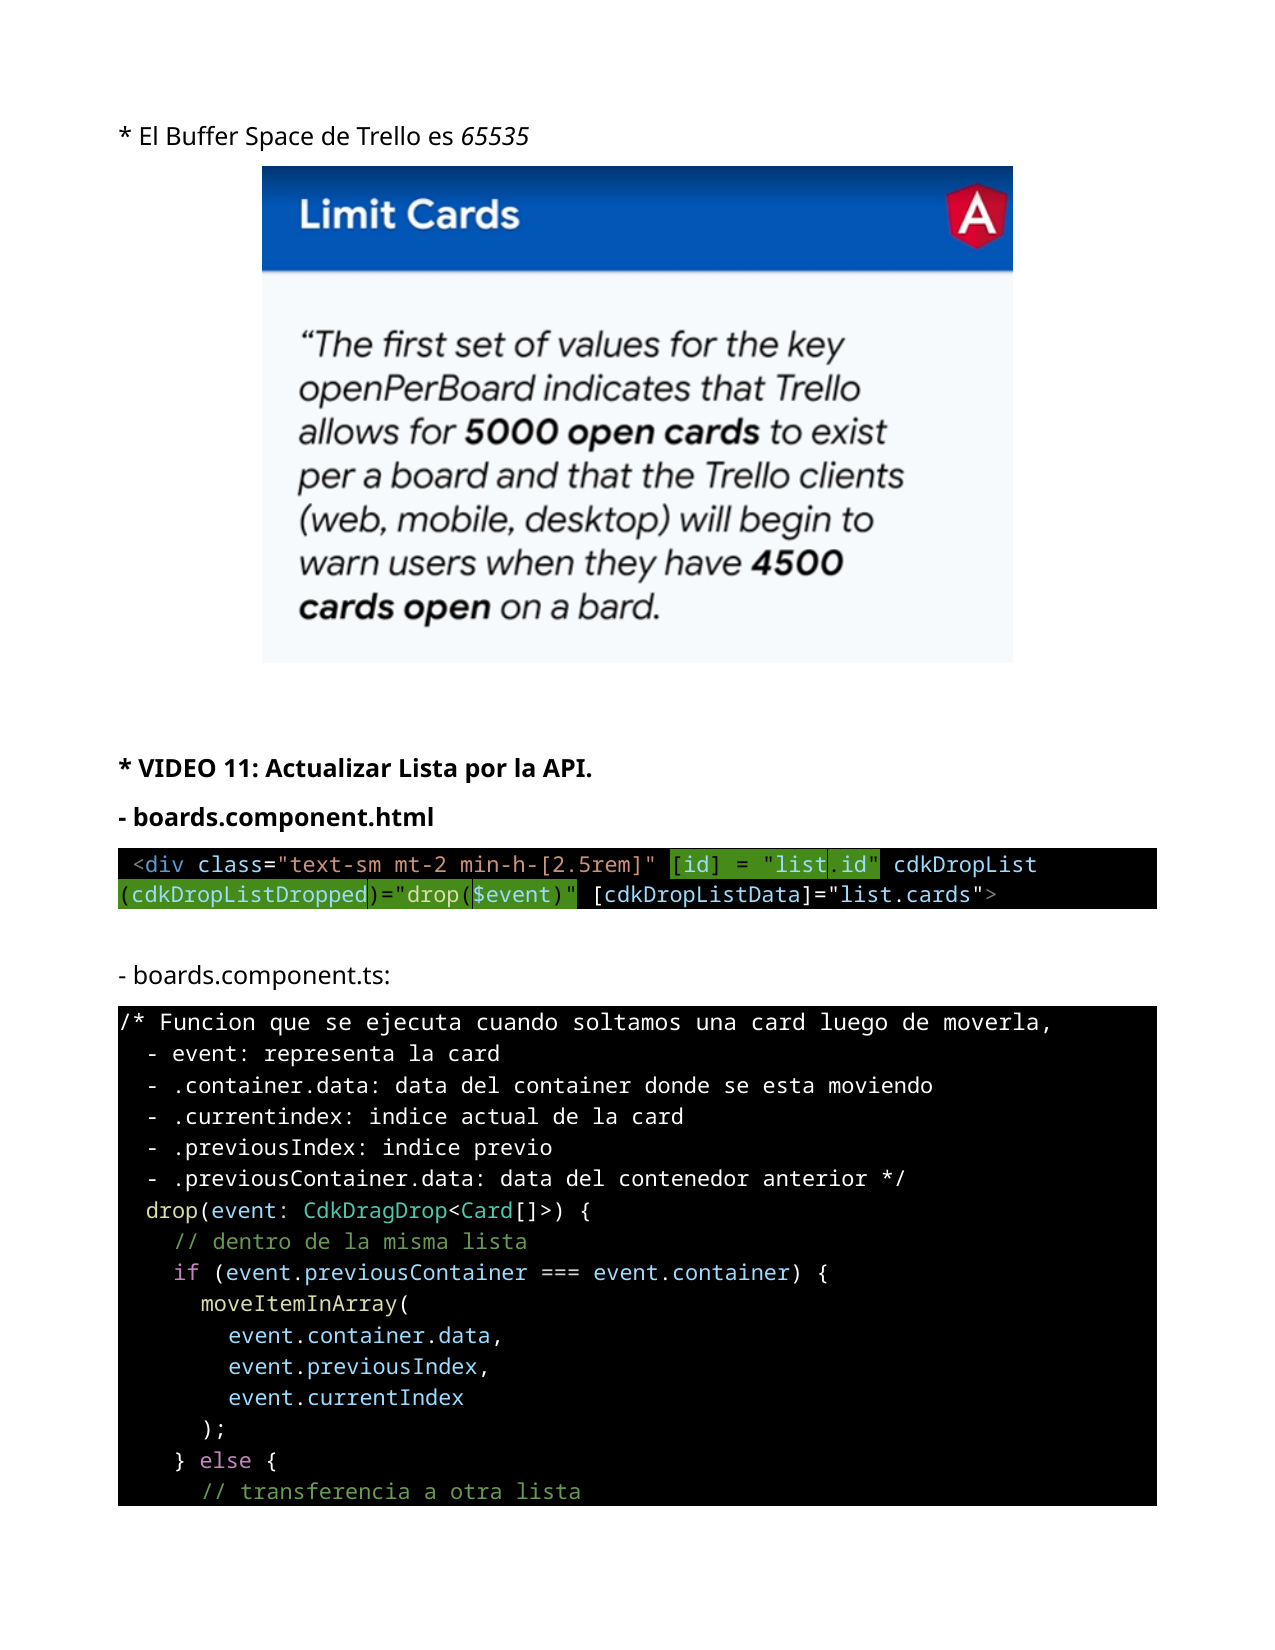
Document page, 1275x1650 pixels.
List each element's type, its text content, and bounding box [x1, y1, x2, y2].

text - .container.data: data del container donde se esta moviendo [118, 1069, 1157, 1100]
text - boards.component.html [118, 799, 1157, 833]
text /* Funcion que se ejecuta cuando soltamos una card luego de moverla, [118, 1006, 1157, 1037]
text // transferencia a otra lista [118, 1475, 1157, 1506]
text event.previousIndex, [118, 1350, 1157, 1381]
text } else { [118, 1444, 1157, 1475]
text - event: representa la card [118, 1037, 1157, 1069]
text - .currentindex: indice actual de la card [118, 1100, 1157, 1131]
text * VIDEO 11: Actualizar Lista por la API. [118, 751, 1157, 784]
text // dentro de la misma lista [118, 1225, 1157, 1256]
text - .previousIndex: indice previo [118, 1131, 1157, 1162]
text if (event.previousContainer === event.container) { [118, 1256, 1157, 1287]
text - .previousContainer.data: data del contenedor anterior */ [118, 1162, 1157, 1194]
text event.currentIndex [118, 1381, 1157, 1412]
text <div class="text-sm mt-2 min-h-[2.5rem]" [id] = "list.id" cdkDropList (cdkDropListDropped)="drop($event)" [cdkDropListData]="list.cards"> [118, 848, 1157, 909]
text event.container.data, [118, 1319, 1157, 1350]
text drop(event: CdkDragDrop<Card[]>) { [118, 1194, 1157, 1225]
text - boards.component.ts: [118, 957, 1157, 992]
text moveItemInArray( [118, 1287, 1157, 1319]
text ); [118, 1412, 1157, 1444]
picture [262, 166, 1013, 663]
text * El Buffer Space de Trello es 65535 [118, 118, 1157, 152]
